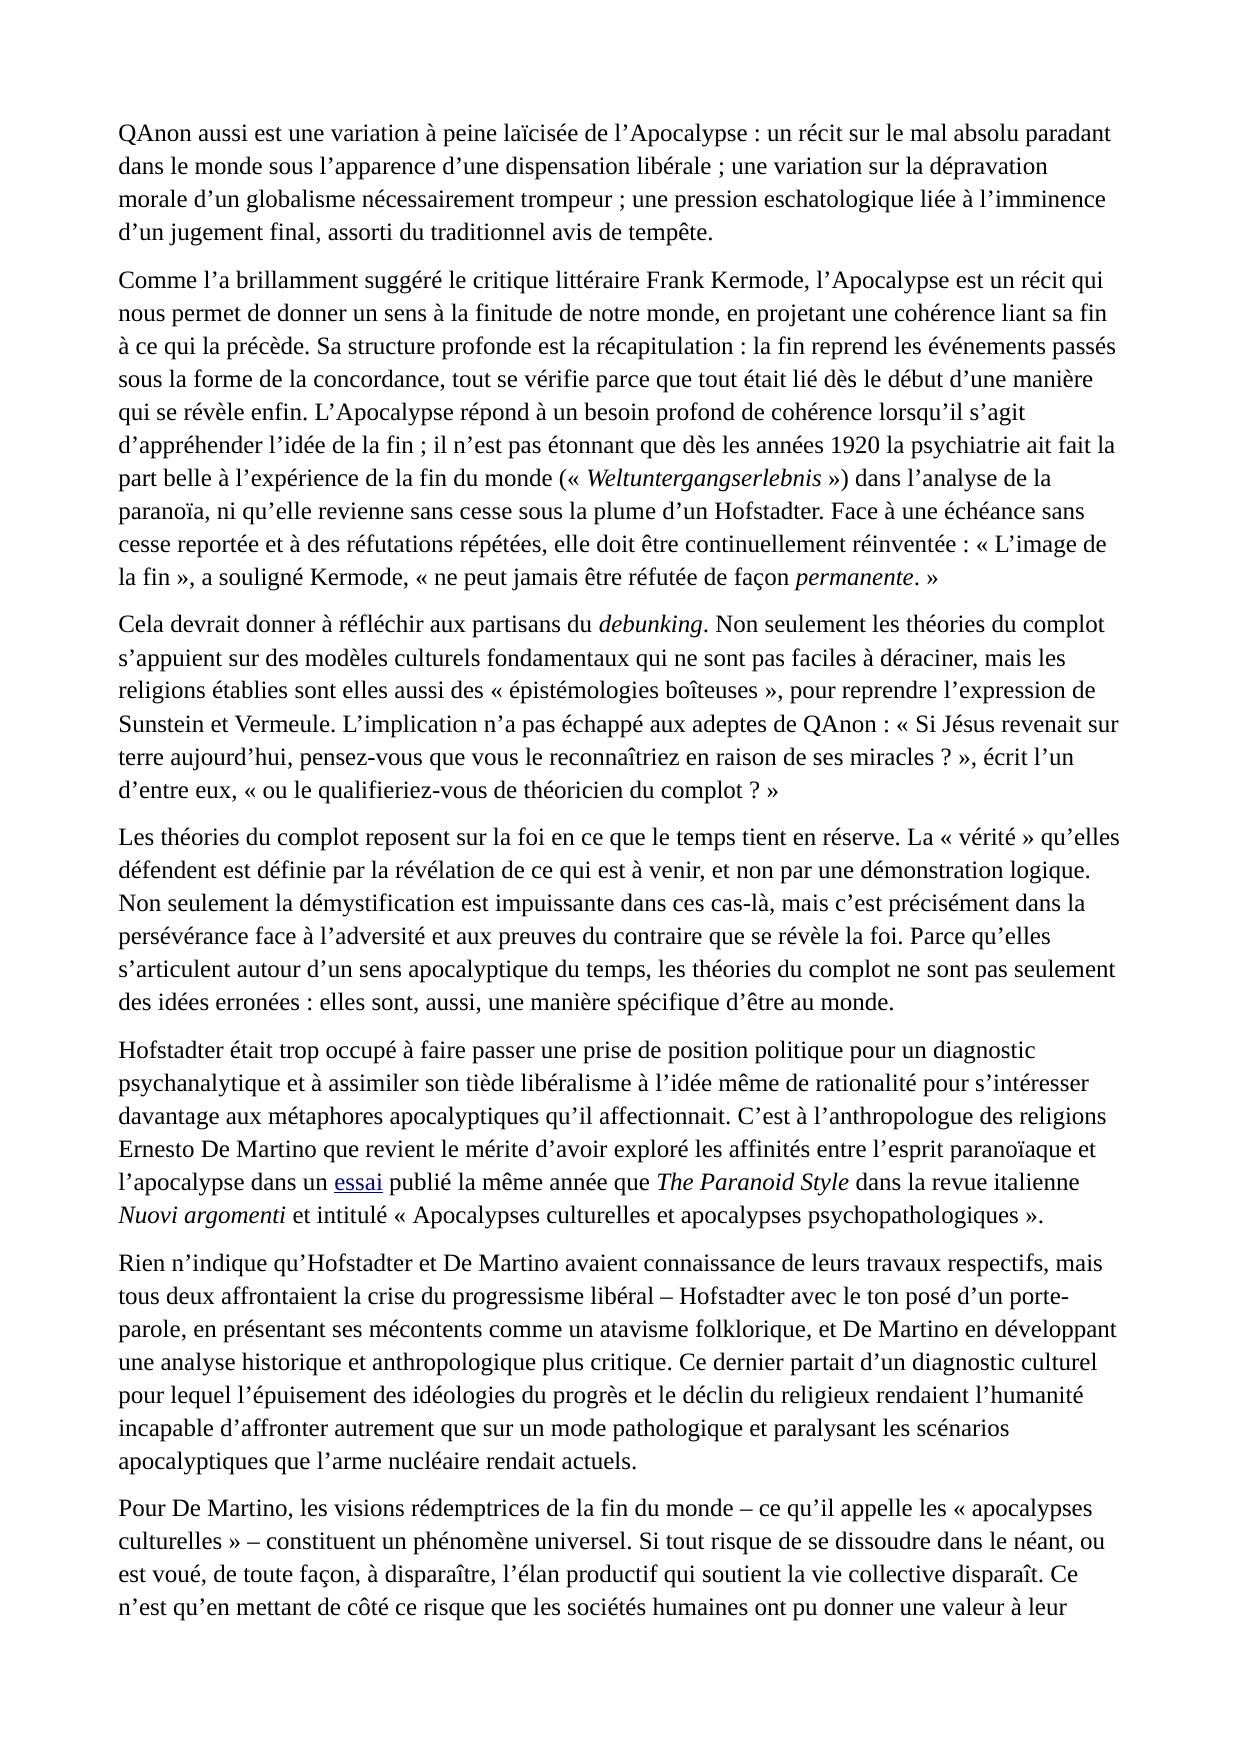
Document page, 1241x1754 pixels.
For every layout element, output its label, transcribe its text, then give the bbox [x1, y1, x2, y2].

text Les théories du complot reposent sur la foi en ce que le temps tient en réserve. La « vérité » qu’elles défendent est définie par la révélation de ce qui est à venir, et non par une démonstration logique. Non seulement la démystification est impuissante dans ces cas-là, mais c’est précisément dans la persévérance face à l’adversité et aux preuves du contraire que se révèle la foi. Parce qu’elles s’articulent autour d’un sens apocalyptique du temps, les théories du complot ne sont pas seulement des idées erronées : elles sont, aussi, une manière spécifique d’être au monde. [118, 822, 1122, 1016]
text QAnon aussi est une variation à peine laïcisée de l’Apocalypse : un récit sur le mal absolu paradant dans le monde sous l’apparence d’une dispensation libérale ; une variation sur la dépravation morale d’un globalisme nécessairement trompeur ; une pression eschatologique liée à l’imminence d’un jugement final, assorti du traditionnel avis de tempête. [118, 118, 1122, 246]
text Rien n’indique qu’Hofstadter et De Martino avaient connaissance de leurs travaux respectifs, mais tous deux affrontaient la crise du progressisme libéral – Hofstadter avec le ton posé d’un porte-parole, en présentant ses mécontents comme un atavisme folklorique, et De Martino en développant une analyse historique et anthropologique plus critique. Ce dernier partait d’un diagnostic culturel pour lequel l’épuisement des idéologies du progrès et le déclin du religieux rendaient l’humanité incapable d’affronter autrement que sur un mode pathologique et paralysant les scénarios apocalyptiques que l’arme nucléaire rendait actuels. [118, 1248, 1122, 1474]
text Pour De Martino, les visions rédemptrices de la fin du monde – ce qu’il appelle les « apocalypses culturelles » – constituent un phénomène universel. Si tout risque de se dissoudre dans le néant, ou est voué, de toute façon, à disparaître, l’élan productif qui soutient la vie collective disparaît. Ce n’est qu’en mettant de côté ce risque que les sociétés humaines ont pu donner une valeur à leur [118, 1493, 1122, 1621]
text Comme l’a brillamment suggéré le critique littéraire Frank Kermode, l’Apocalypse est un récit qui nous permet de donner un sens à la finitude de notre monde, en projetant une cohérence liant sa fin à ce qui la précède. Sa structure profonde est la récapitulation : la fin reprend les événements passés sous la forme de la concordance, tout se vérifie parce que tout était lié dès le début d’une manière qui se révèle enfin. L’Apocalypse répond à un besoin profond de cohérence lorsqu’il s’agit d’appréhender l’idée de la fin ; il n’est pas étonnant que dès les années 1920 la psychiatrie ait fait la part belle à l’expérience de la fin du monde (« Weltuntergangserlebnis ») dans l’analyse de la paranoïa, ni qu’elle revienne sans cesse sous la plume d’un Hofstadter. Face à une échéance sans cesse reportée et à des réfutations répétées, elle doit être continuellement réinventée : « L’image de la fin », a souligné Kermode, « ne peut jamais être réfutée de façon permanente. » [118, 265, 1122, 591]
text Hofstadter était trop occupé à faire passer une prise de position politique pour un diagnostic psychanalytique et à assimiler son tiède libéralisme à l’idée même de rationalité pour s’intéresser davantage aux métaphores apocalyptiques qu’il affectionnait. C’est à l’anthropologue des religions Ernesto De Martino que revient le mérite d’avoir exploré les affinités entre l’esprit paranoïaque et l’apocalypse dans un essai publié la même année que The Paranoid Style dans la revue italienne Nuovi argomenti et intitulé « Apocalypses culturelles et apocalypses psychopathologiques ». [118, 1035, 1122, 1229]
text Cela devrait donner à réfléchir aux partisans du debunking. Non seulement les théories du complot s’appuient sur des modèles culturels fondamentaux qui ne sont pas faciles à déraciner, mais les religions établies sont elles aussi des « épistémologies boîteuses », pour reprendre l’expression de Sunstein et Vermeule. L’implication n’a pas échappé aux adeptes de QAnon : « Si Jésus revenait sur terre aujourd’hui, pensez-vous que vous le reconnaîtriez en raison de ses miracles ? », écrit l’un d’entre eux, « ou le qualifieriez-vous de théoricien du complot ? » [118, 609, 1122, 803]
